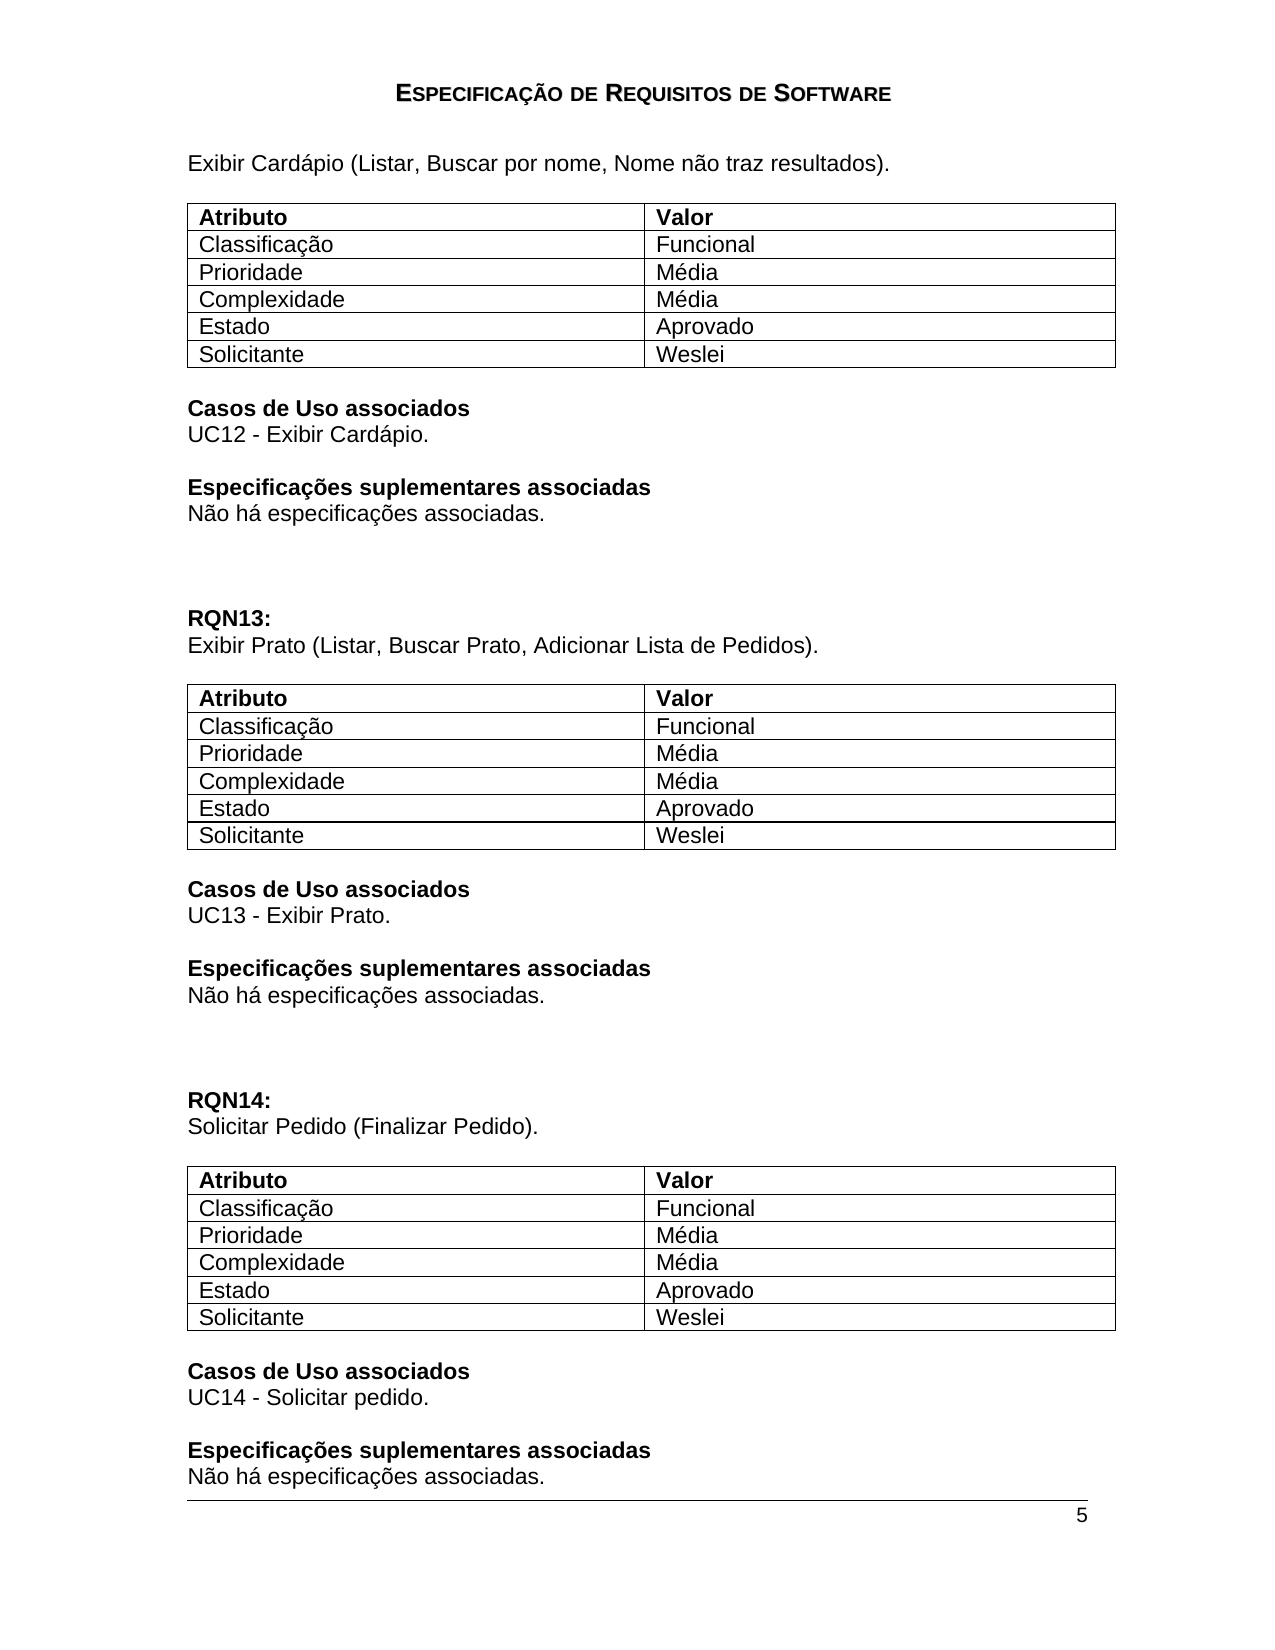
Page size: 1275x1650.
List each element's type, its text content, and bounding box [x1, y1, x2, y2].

table_cell Classificação [188, 713, 644, 739]
text Solicitar Pedido (Finalizar Pedido). [187, 1113, 1088, 1140]
table_cell Complexidade [188, 768, 644, 794]
text UC14 - Solicitar pedido. [187, 1384, 1088, 1411]
text Não há especificações associadas. [187, 982, 1088, 1008]
table_cell Weslei [645, 823, 1115, 849]
text RQN14: [187, 1087, 1088, 1113]
table_cell Média [645, 740, 1115, 767]
text Especificações suplementares associadas [187, 473, 1088, 500]
table_cell Solicitante [188, 341, 644, 367]
table_cell Prioridade [188, 1222, 644, 1248]
table_cell Prioridade [188, 740, 644, 767]
table_cell Complexidade [188, 286, 644, 312]
text Especificações suplementares associadas [187, 1437, 1088, 1463]
text Especificações suplementares associadas [187, 955, 1088, 982]
table_cell Aprovado [645, 1277, 1115, 1303]
text Exibir Cardápio (Listar, Buscar por nome, Nome não traz resultados). [187, 150, 1088, 176]
table_cell Weslei [645, 341, 1115, 367]
table_cell Média [645, 259, 1115, 285]
table_cell Funcional [645, 713, 1115, 739]
text Não há especificações associadas. [187, 500, 1088, 526]
text Casos de Uso associados [187, 876, 1088, 902]
table_cell Média [645, 286, 1115, 312]
table_header Atributo [188, 1167, 644, 1193]
table_cell Média [645, 768, 1115, 794]
table_cell Weslei [645, 1304, 1115, 1330]
table_cell Média [645, 1222, 1115, 1248]
table_cell Aprovado [645, 313, 1115, 340]
table_cell Funcional [645, 231, 1115, 257]
table_header Atributo [188, 685, 644, 712]
text RQN13: [187, 605, 1088, 632]
text Casos de Uso associados [187, 1358, 1088, 1384]
text Casos de Uso associados [187, 394, 1088, 421]
text Exibir Prato (Listar, Buscar Prato, Adicionar Lista de Pedidos). [187, 632, 1088, 658]
table_cell Solicitante [188, 1304, 644, 1330]
table_header Valor [645, 685, 1115, 712]
table_cell Estado [188, 313, 644, 340]
table_header Valor [645, 204, 1115, 230]
table_cell Classificação [188, 231, 644, 257]
table_header Valor [645, 1167, 1115, 1193]
table_cell Prioridade [188, 259, 644, 285]
table_cell Complexidade [188, 1249, 644, 1276]
text Não há especificações associadas. [187, 1463, 1088, 1489]
table_cell Classificação [188, 1195, 644, 1221]
table_cell Aprovado [645, 795, 1115, 821]
table_cell Estado [188, 795, 644, 821]
table_header Atributo [188, 204, 644, 230]
table_cell Estado [188, 1277, 644, 1303]
text UC13 - Exibir Prato. [187, 902, 1088, 929]
text UC12 - Exibir Cardápio. [187, 421, 1088, 447]
table_cell Média [645, 1249, 1115, 1276]
table_cell Solicitante [188, 823, 644, 849]
table_cell Funcional [645, 1195, 1115, 1221]
